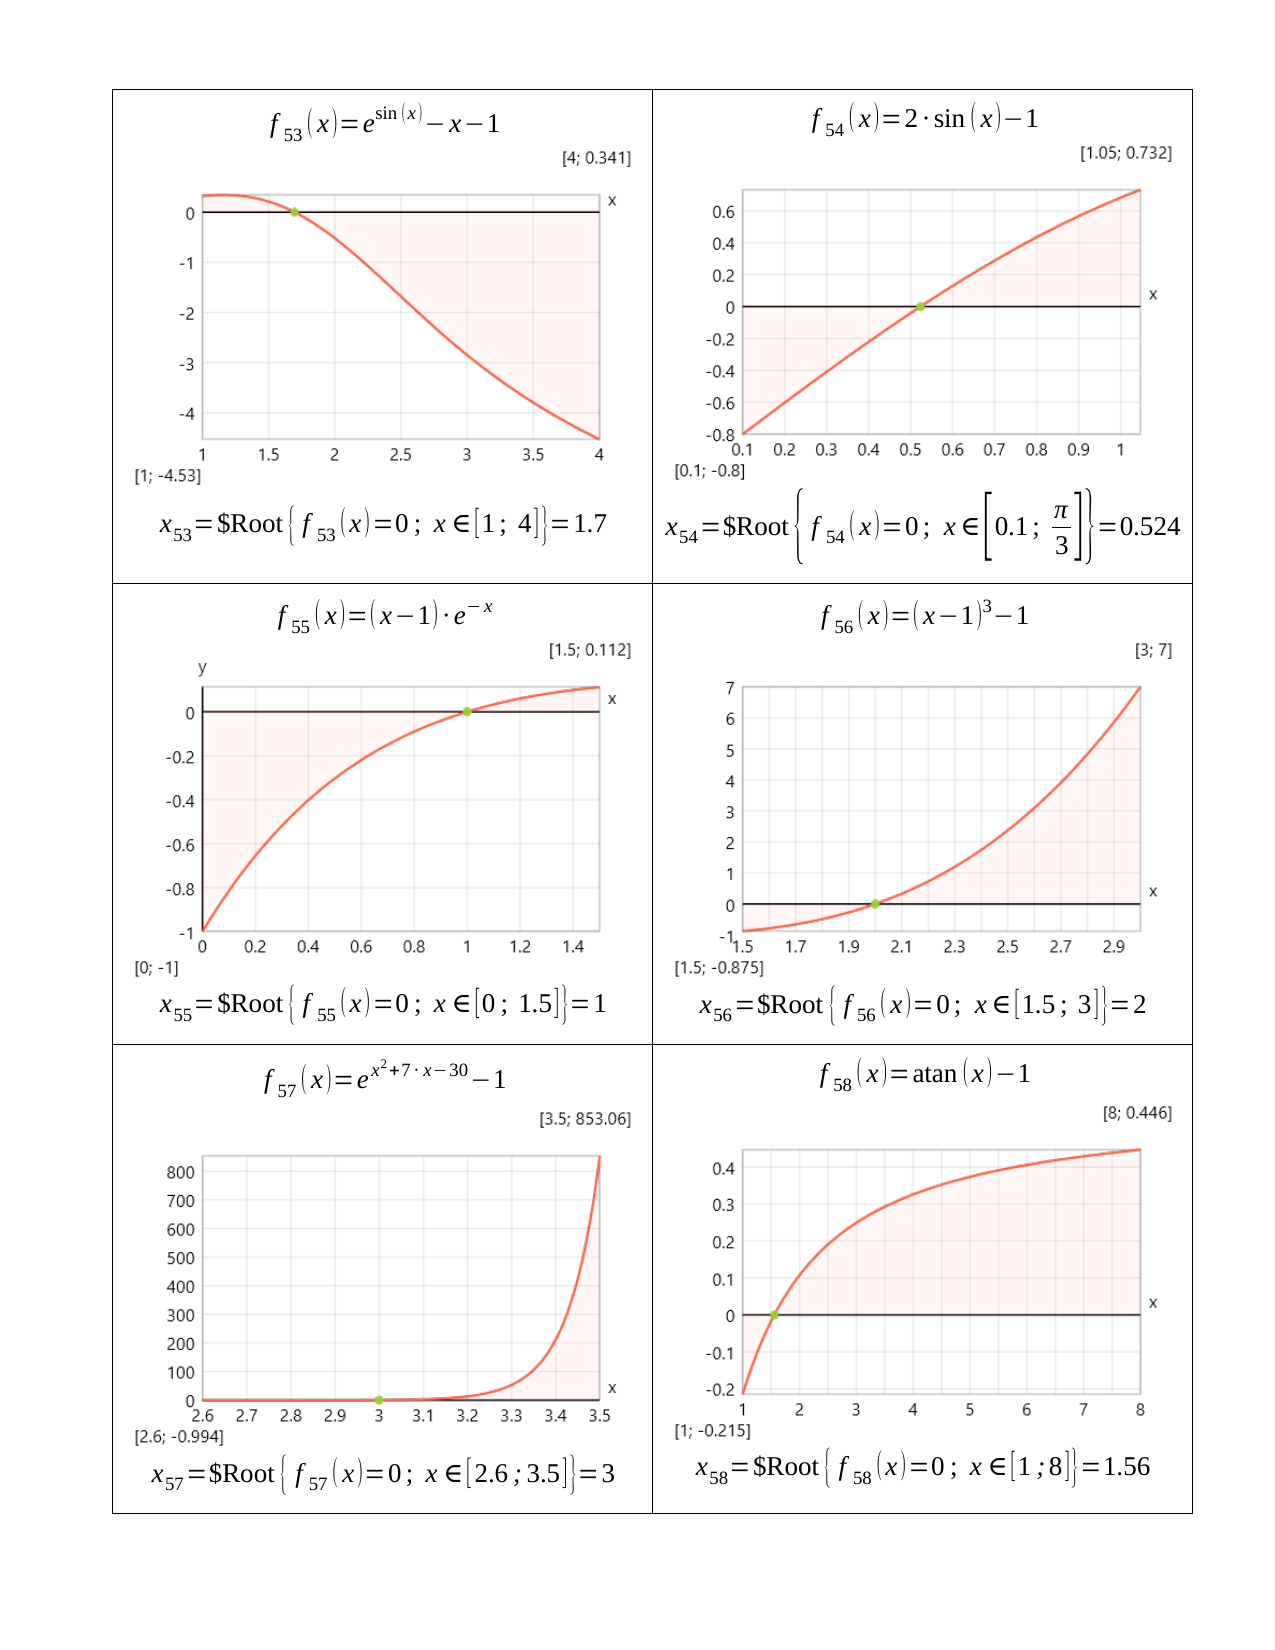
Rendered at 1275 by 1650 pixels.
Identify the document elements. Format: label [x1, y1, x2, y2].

table_cell [113, 90, 652, 582]
table_cell [653, 1045, 1192, 1513]
table_cell [653, 90, 1192, 582]
table_cell [113, 584, 652, 1044]
table_cell [113, 1045, 652, 1513]
table_cell [653, 584, 1192, 1044]
